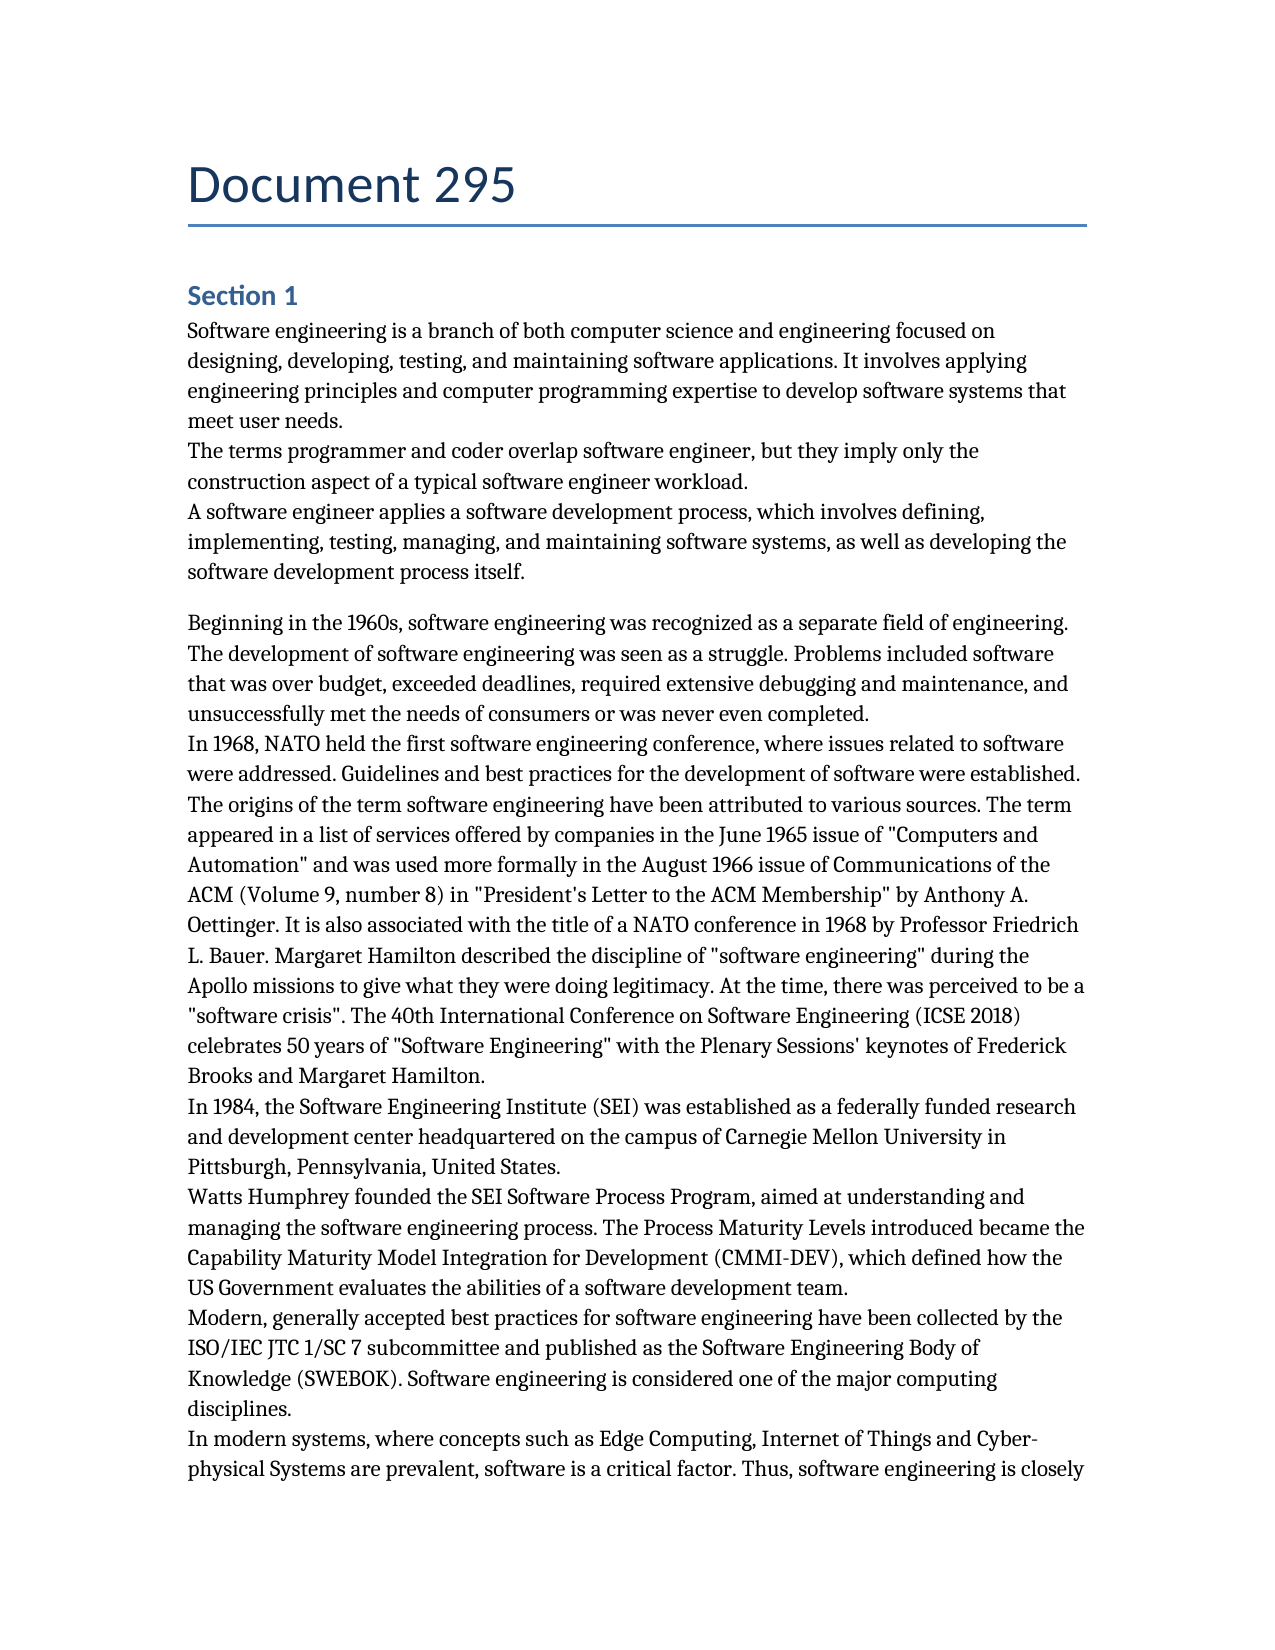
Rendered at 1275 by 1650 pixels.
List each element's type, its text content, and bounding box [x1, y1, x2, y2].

title Document 295 [187, 150, 1087, 227]
text Beginning in the 1960s, software engineering was recognized as a separate field of engineering. The development of software engineering was seen as a struggle. Problems included software that was over budget, exceeded deadlines, required extensive debugging and maintenance, and unsuccessfully met the needs of consumers or was never even completed. In 1968, NATO held the first software engineering conference, where issues related to software were addressed. Guidelines and best practices for the development of software were established. The origins of the term software engineering have been attributed to various sources. The term appeared in a list of services offered by companies in the June 1965 issue of "Computers and Automation" and was used more formally in the August 1966 issue of Communications of the ACM (Volume 9, number 8) in "President's Letter to the ACM Membership" by Anthony A. Oettinger. It is also associated with the title of a NATO conference in 1968 by Professor Friedrich L. Bauer. Margaret Hamilton described the discipline of "software engineering" during the Apollo missions to give what they were doing legitimacy. At the time, there was perceived to be a "software crisis". The 40th International Conference on Software Engineering (ICSE 2018) celebrates 50 years of "Software Engineering" with the Plenary Sessions' keynotes of Frederick Brooks and Margaret Hamilton. In 1984, the Software Engineering Institute (SEI) was established as a federally funded research and development center headquartered on the campus of Carnegie Mellon University in Pittsburgh, Pennsylvania, United States. Watts Humphrey founded the SEI Software Process Program, aimed at understanding and managing the software engineering process. The Process Maturity Levels introduced became the Capability Maturity Model Integration for Development (CMMI-DEV), which defined how the US Government evaluates the abilities of a software development team. Modern, generally accepted best practices for software engineering have been collected by the ISO/IEC JTC 1/SC 7 subcommittee and published as the Software Engineering Body of Knowledge (SWEBOK). Software engineering is considered one of the major computing disciplines. In modern systems, where concepts such as Edge Computing, Internet of Things and Cyber-physical Systems are prevalent, software is a critical factor. Thus, software engineering is closely [187, 610, 1087, 1482]
text Software engineering is a branch of both computer science and engineering focused on designing, developing, testing, and maintaining software applications. It involves applying engineering principles and computer programming expertise to develop software systems that meet user needs. The terms programmer and coder overlap software engineer, but they imply only the construction aspect of a typical software engineer workload. A software engineer applies a software development process, which involves defining, implementing, testing, managing, and maintaining software systems, as well as developing the software development process itself. [187, 317, 1087, 586]
subtitle Section 1 [187, 277, 1087, 312]
